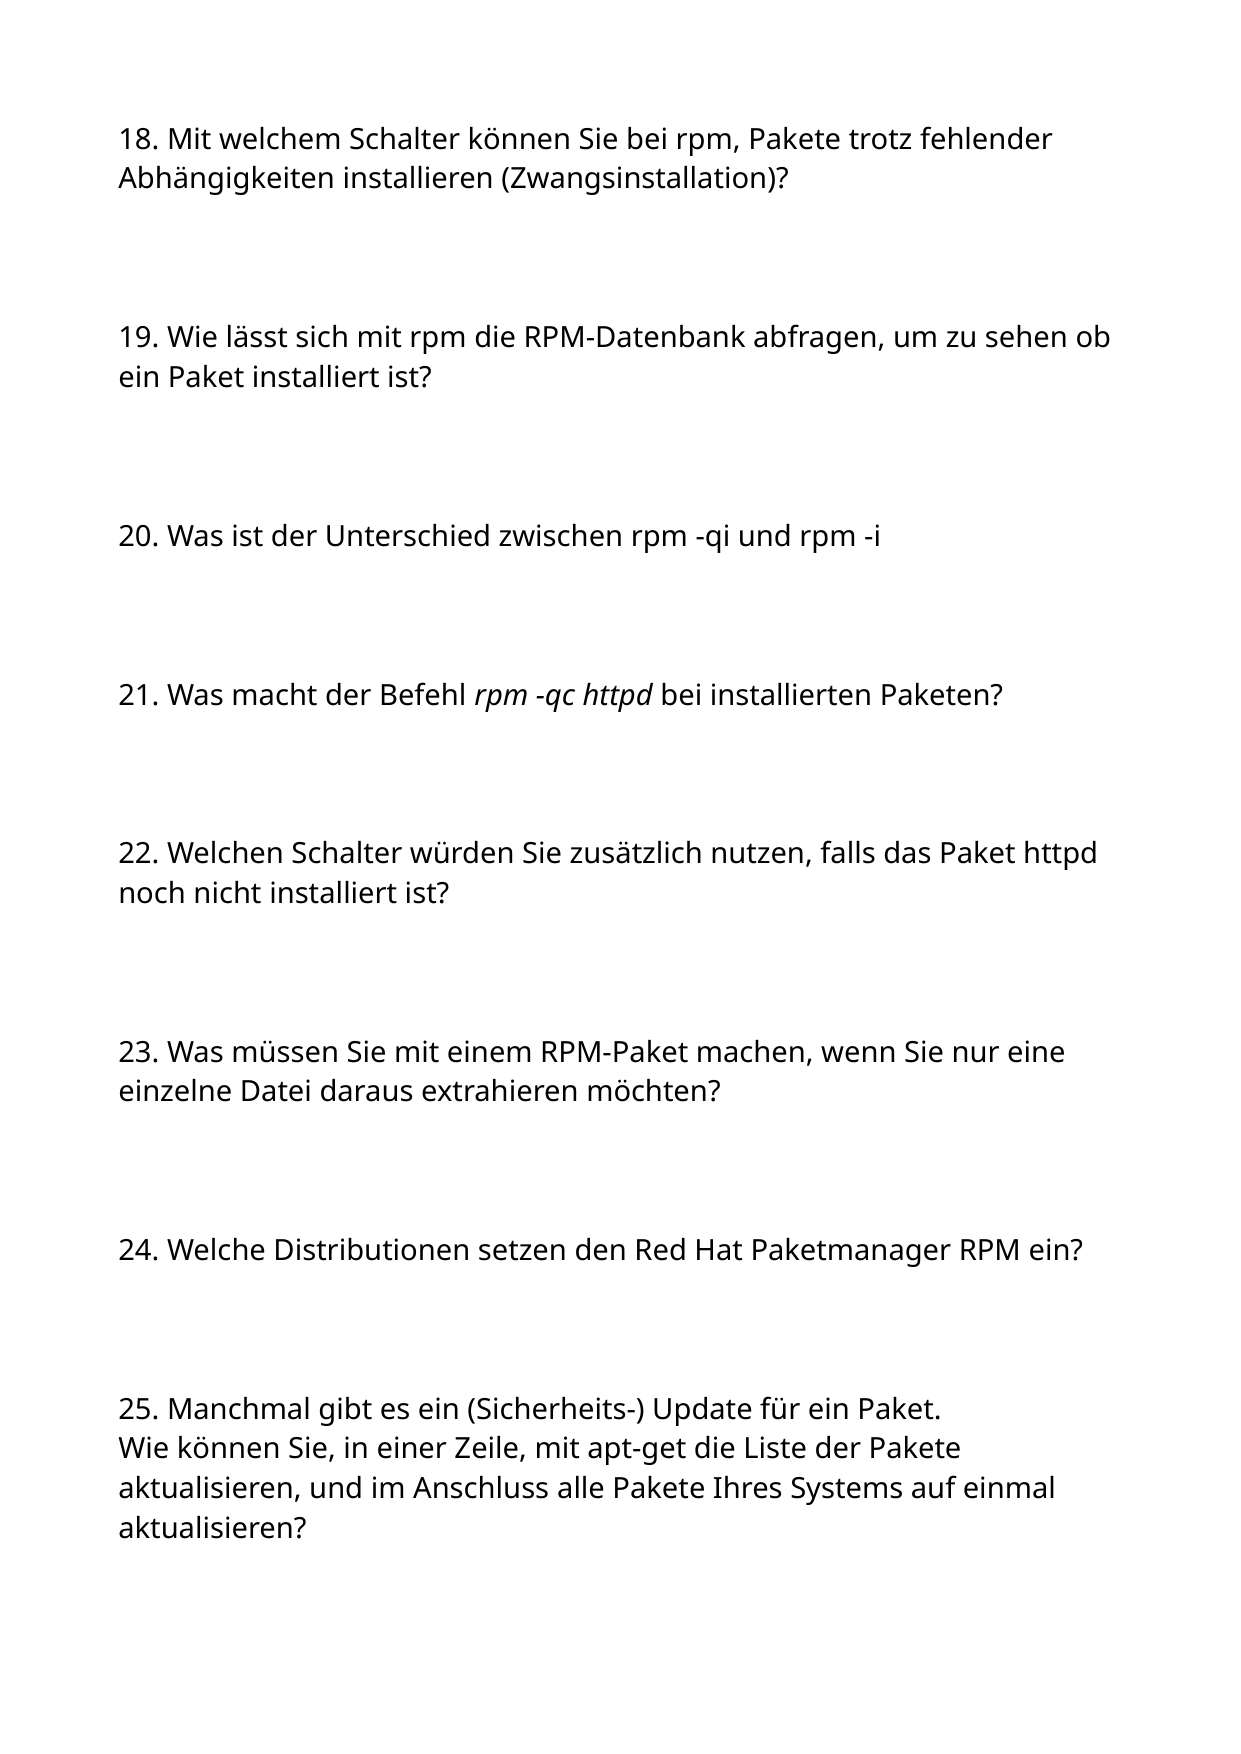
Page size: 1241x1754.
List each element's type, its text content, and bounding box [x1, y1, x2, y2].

text 18. Mit welchem Schalter können Sie bei rpm, Pakete trotz fehlender Abhängigkeiten installieren (Zwangsinstallation)? 19. Wie lässt sich mit rpm die RPM-Datenbank abfragen, um zu sehen ob ein Paket installiert ist? 20. Was ist der Unterschied zwischen rpm -qi und rpm -i 21. Was macht der Befehl rpm -qc httpd bei installierten Paketen? 22. Welchen Schalter würden Sie zusätzlich nutzen, falls das Paket httpd noch nicht installiert ist? 23. Was müssen Sie mit einem RPM-Paket machen, wenn Sie nur eine einzelne Datei daraus extrahieren möchten? 24. Welche Distributionen setzen den Red Hat Paketmanager RPM ein? 25. Manchmal gibt es ein (Sicherheits-) Update für ein Paket. Wie können Sie, in einer Zeile, mit apt-get die Liste der Pakete aktualisieren, und im Anschluss alle Pakete Ihres Systems auf einmal aktualisieren? [118, 118, 1122, 1615]
